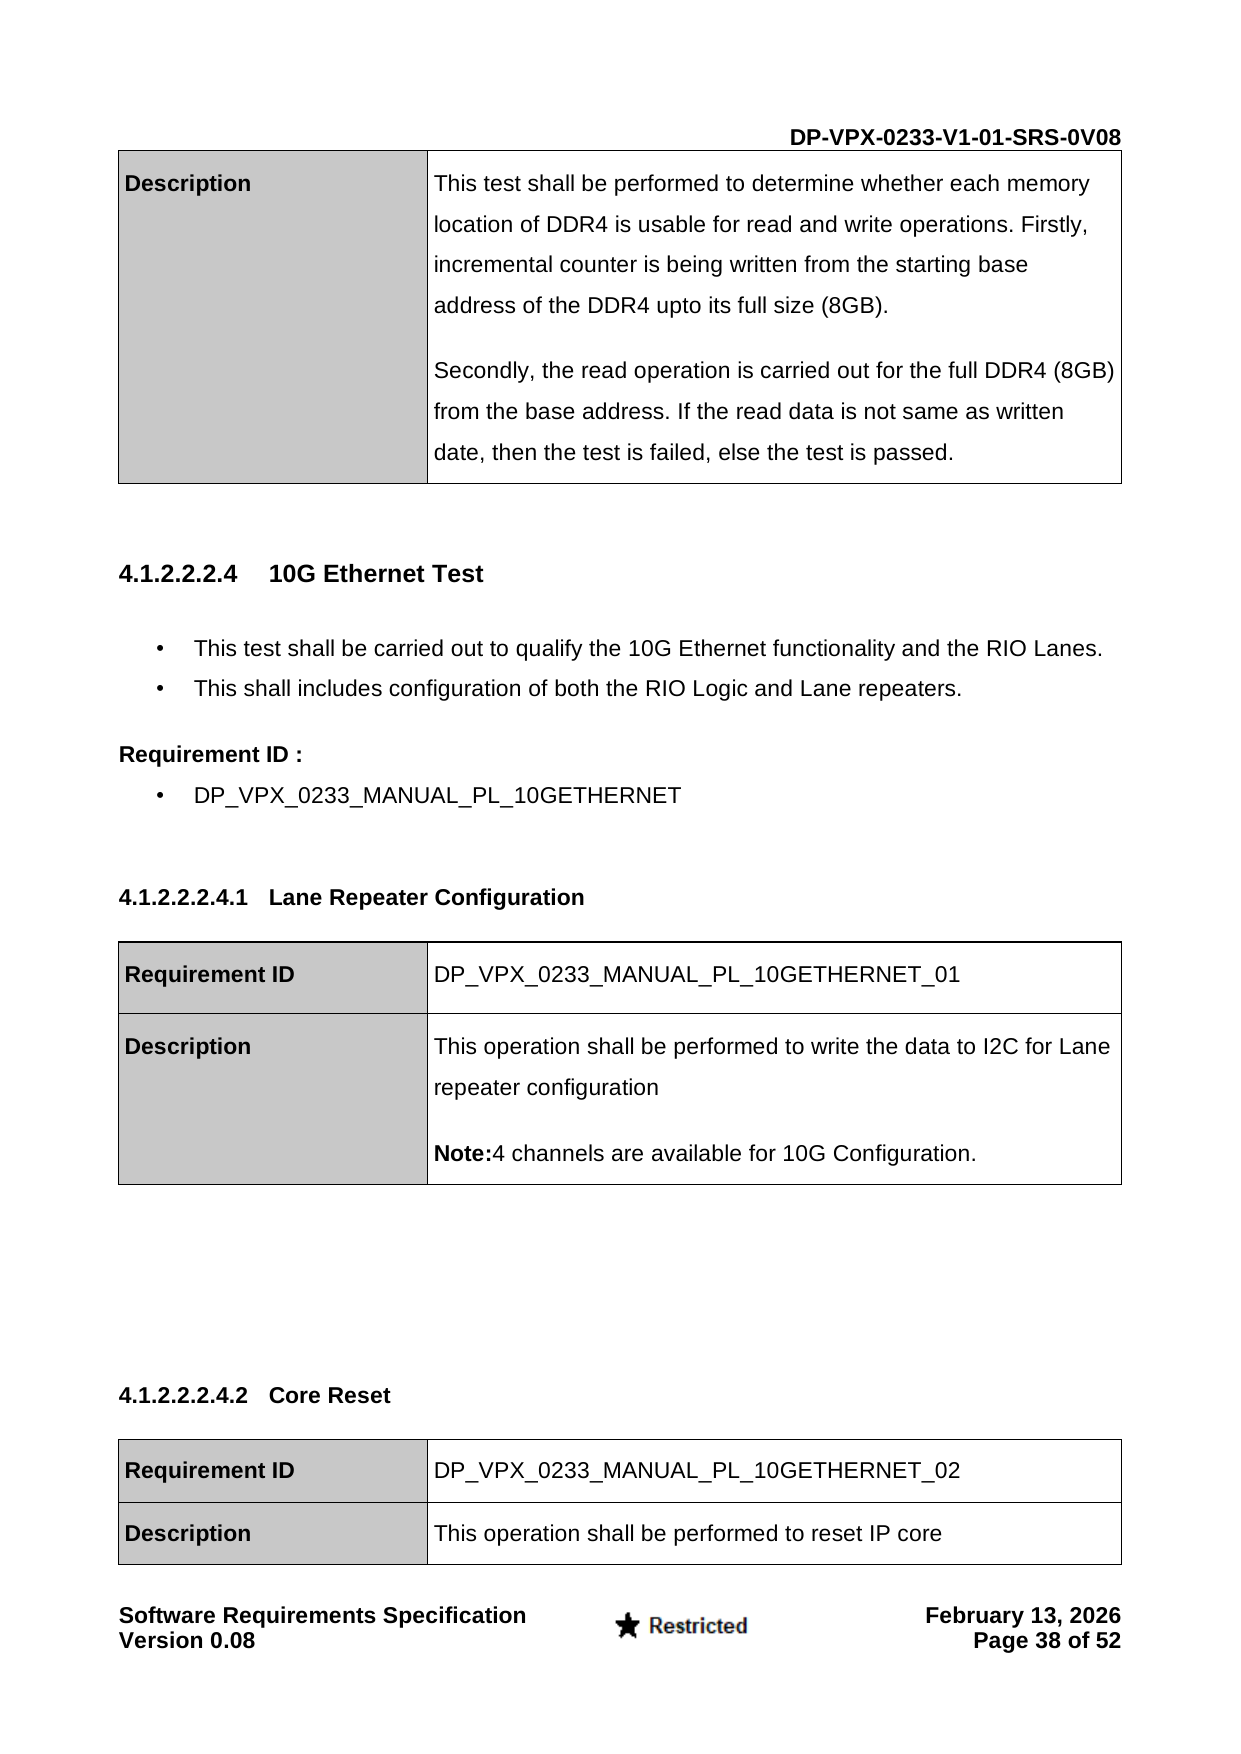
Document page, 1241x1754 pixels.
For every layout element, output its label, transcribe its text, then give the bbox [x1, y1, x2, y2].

table_header DP_VPX_0233_MANUAL_PL_10GETHERNET_01 [428, 943, 1121, 1013]
table_cell This operation shall be performed to reset IP core [428, 1503, 1121, 1564]
table_cell This operation shall be performed to write the data to I2C for Lane repeater configuration Note:4 channels are available for 10G Configuration. [428, 1014, 1121, 1184]
table_header Requirement ID [119, 943, 427, 1013]
subtitle 10G Ethernet Test [118, 559, 1122, 588]
list This shall includes configuration of both the RIO Logic and Lane repeaters. [156, 675, 1122, 702]
subtitle Lane Repeater Configuration [118, 887, 1122, 910]
subtitle Core Reset [118, 1385, 1122, 1408]
list DP_VPX_0233_MANUAL_PL_10GETHERNET [156, 781, 1122, 808]
table_header DP_VPX_0233_MANUAL_PL_10GETHERNET_02 [428, 1440, 1121, 1502]
list This test shall be carried out to qualify the 10G Ethernet functionality and the RIO Lanes. [156, 634, 1122, 661]
table_header Requirement ID [119, 1440, 427, 1502]
table_cell This test shall be performed to determine whether each memory location of DDR4 is usable for read and write operations. Firstly, incremental counter is being written from the starting base address of the DDR4 upto its full size (8GB). Secondly, the read operation is carried out for the full DDR4 (8GB) from the base address. If the read data is not same as written date, then the test is failed, else the test is passed. [428, 151, 1121, 483]
text Requirement ID : [118, 740, 1122, 767]
picture [605, 1603, 761, 1648]
table_cell Description [119, 151, 427, 483]
table_cell Description [119, 1503, 427, 1564]
table_cell Description [119, 1014, 427, 1184]
